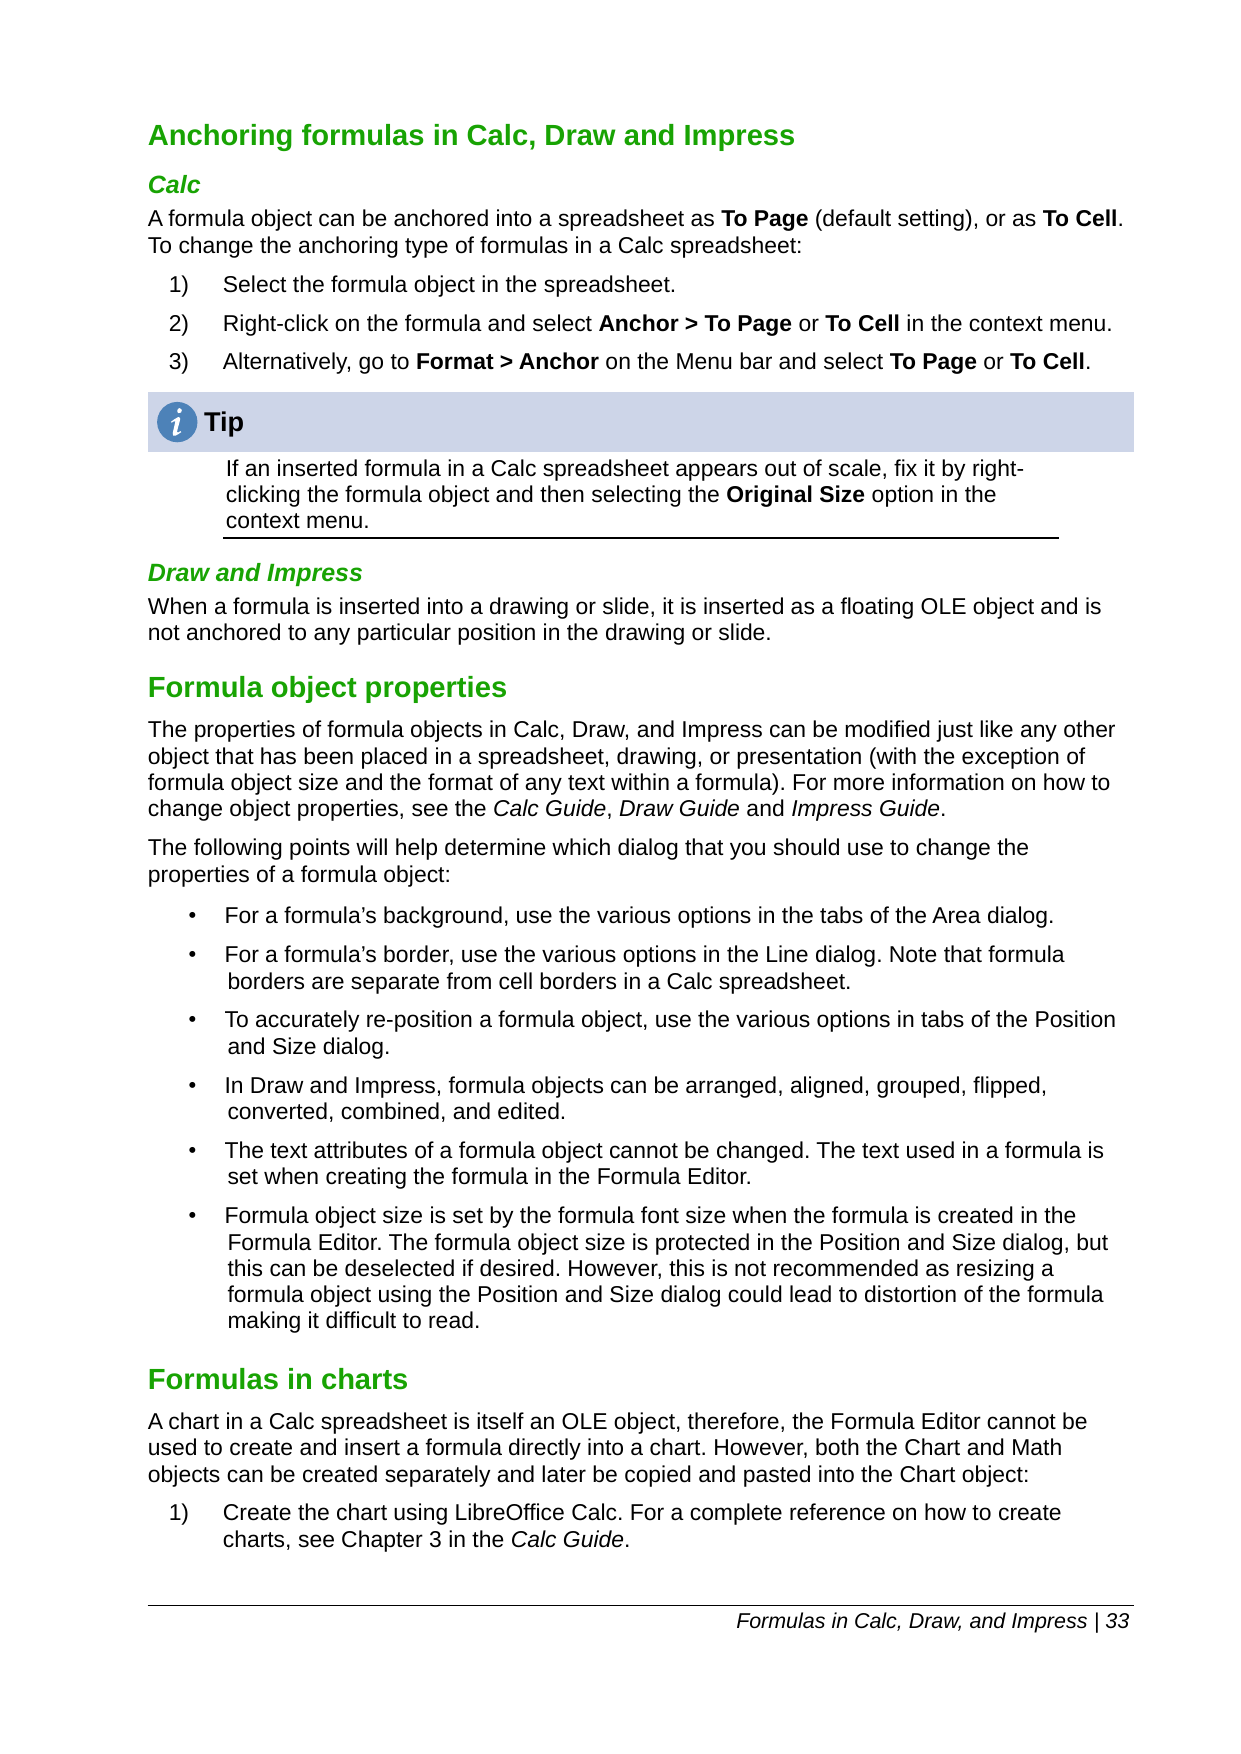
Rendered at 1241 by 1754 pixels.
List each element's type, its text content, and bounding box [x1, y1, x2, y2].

text A chart in a Calc spreadsheet is itself an OLE object, therefore, the Formula Editor cannot be used to create and insert a formula directly into a chart. However, both the Chart and Math objects can be created separately and later be copied and pasted into the Chart object: [148, 1408, 1134, 1487]
text A formula object can be anchored into a spreadsheet as To Page (default setting), or as To Cell. To change the anchoring type of formulas in a Calc spreadsheet: [148, 205, 1134, 258]
text The properties of formula objects in Calc, Draw, and Impress can be modified just like any other object that has been placed in a spreadsheet, drawing, or presentation (with the exception of formula object size and the format of any text within a formula). For more information on how to change object properties, see the Calc Guide, Draw Guide and Impress Guide. [148, 716, 1134, 822]
list Create the chart using LibreOffice Calc. For a complete reference on how to create charts, see Chapter 3 in the Calc Guide. [189, 1499, 1134, 1552]
text The following points will help determine which dialog that you should use to change the properties of a formula object: [148, 834, 1134, 887]
list In Draw and Impress, formula objects can be arranged, aligned, grouped, flipped, converted, combined, and edited. [185, 1069, 1134, 1124]
subtitle Anchoring formulas in Calc, Draw and Impress [148, 118, 1134, 152]
list Alternatively, go to Format > Anchor on the Menu bar and select To Page or To Cell. [189, 348, 1134, 375]
list To accurately re-position a formula object, use the various options in tabs of the Position and Size dialog. [185, 1003, 1134, 1059]
text If an inserted formula in a Calc spreadsheet appears out of scale, fix it by right-clicking the formula object and then selecting the Original Size option in the context menu. [223, 452, 1059, 537]
subtitle Calc [148, 170, 1134, 199]
list For a formula’s border, use the various options in the Line dialog. Note that formula borders are separate from cell borders in a Calc spreadsheet. [185, 938, 1134, 994]
subtitle Draw and Impress [148, 558, 1134, 586]
list The text attributes of a formula object cannot be changed. The text used in a formula is set when creating the formula in the Formula Editor. [185, 1134, 1134, 1189]
list For a formula’s background, use the various options in the tabs of the Area dialog. [185, 899, 1134, 929]
subtitle Tip [148, 392, 1134, 452]
list Formula object size is set by the formula font size when the formula is created in the Formula Editor. The formula object size is protected in the Position and Size dialog, but this can be deselected if desired. However, this is not recommended as resizing a formula object using the Position and Size dialog could lead to distortion of the formula making it difficult to read. [185, 1199, 1134, 1337]
subtitle Formulas in charts [148, 1362, 1134, 1395]
text When a formula is inserted into a drawing or slide, it is inserted as a floating OLE object and is not anchored to any particular position in the drawing or slide. [148, 593, 1134, 645]
list Right-click on the formula and select Anchor > To Page or To Cell in the context menu. [189, 309, 1134, 336]
list Select the formula object in the spreadsheet. [189, 271, 1134, 297]
subtitle Formula object properties [148, 670, 1134, 704]
